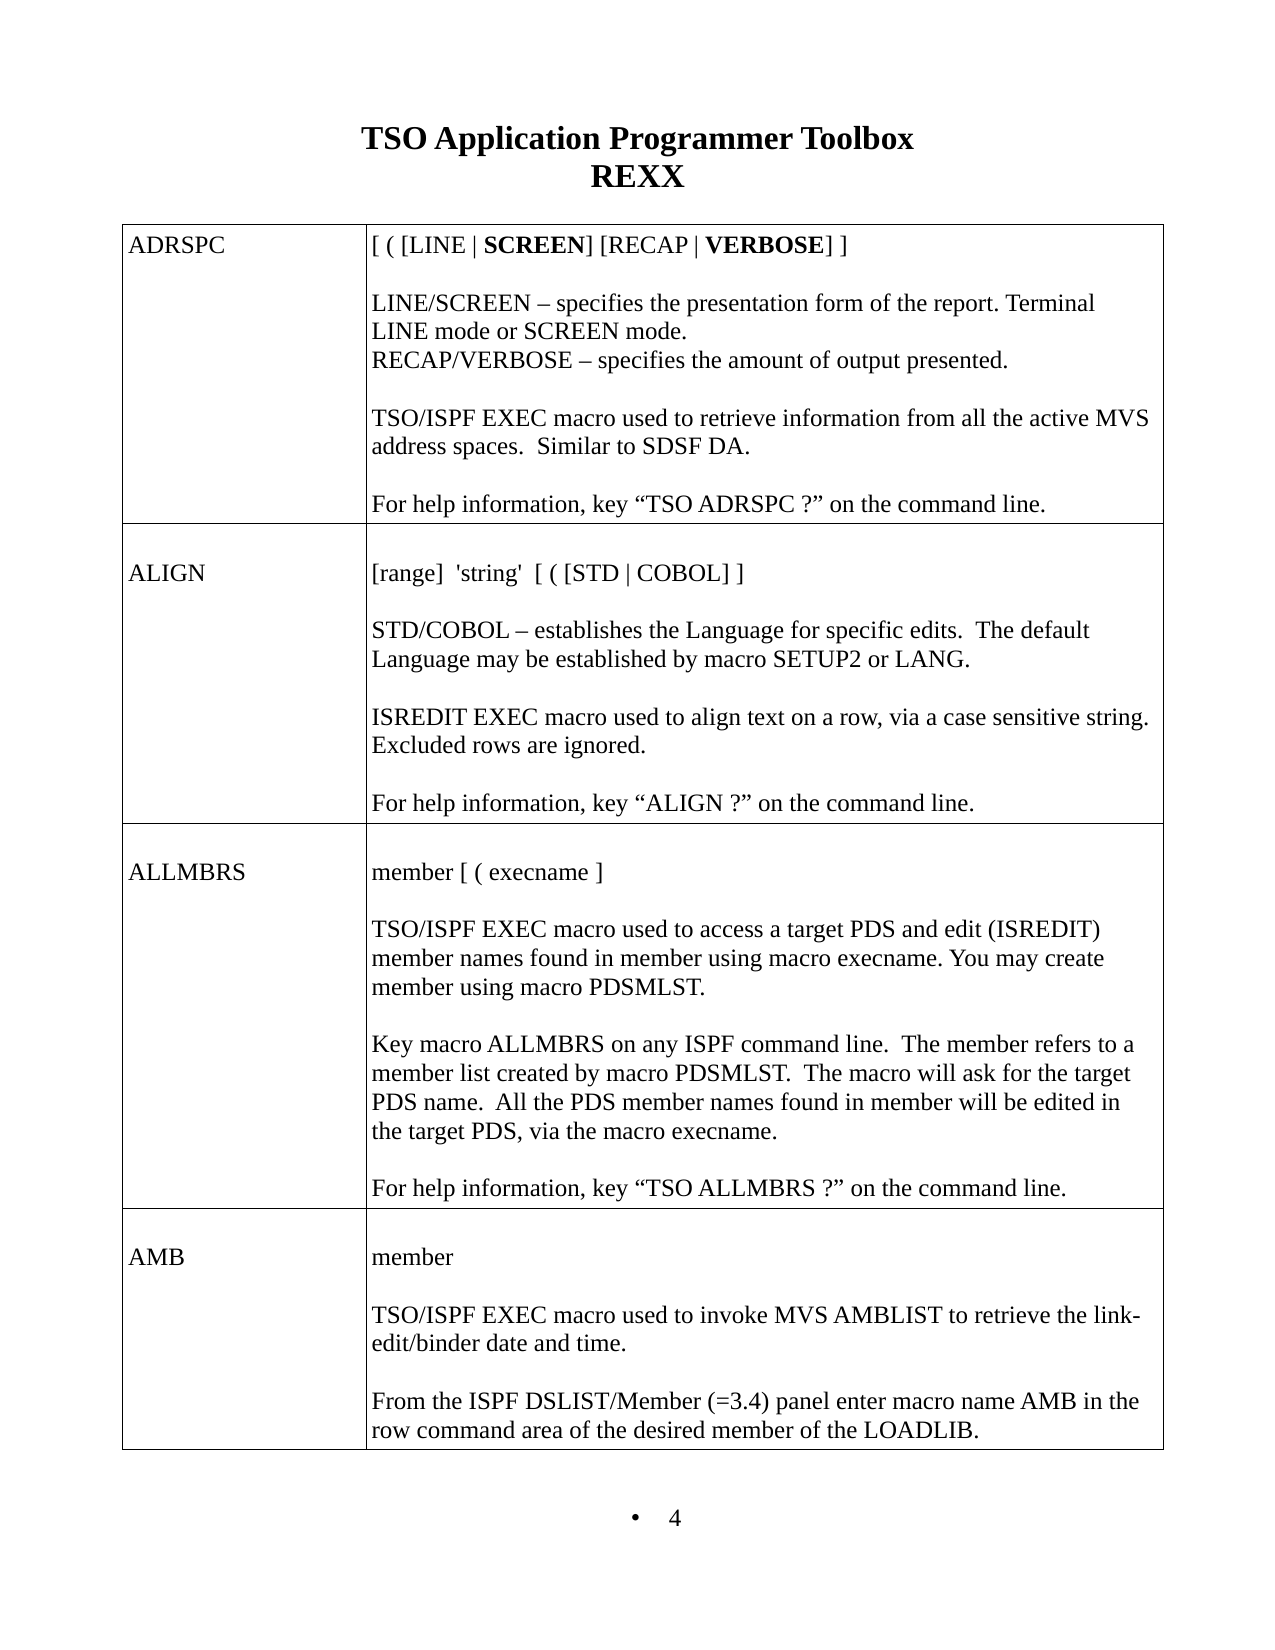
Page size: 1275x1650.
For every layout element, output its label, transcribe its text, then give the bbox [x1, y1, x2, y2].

table_cell member [ ( execname ] TSO/ISPF EXEC macro used to access a target PDS and edit (ISREDIT) member names found in member using macro execname. You may create member using macro PDSMLST. Key macro ALLMBRS on any ISPF command line. The member refers to a member list created by macro PDSMLST. The macro will ask for the target PDS name. All the PDS member names found in member will be edited in the target PDS, via the macro execname. For help information, key “TSO ALLMBRS ?” on the command line. [367, 824, 1163, 1208]
table_cell ALIGN [123, 524, 366, 822]
table_cell [range] 'string' [ ( [STD | COBOL] ] STD/COBOL – establishes the Language for specific edits. The default Language may be established by macro SETUP2 or LANG. ISREDIT EXEC macro used to align text on a row, via a case sensitive string. Excluded rows are ignored. For help information, key “ALIGN ?” on the command line. [367, 524, 1163, 822]
table_cell AMB [123, 1209, 366, 1449]
table_cell ALLMBRS [123, 824, 366, 1208]
table_cell member TSO/ISPF EXEC macro used to invoke MVS AMBLIST to retrieve the link-edit/binder date and time. From the ISPF DSLIST/Member (=3.4) panel enter macro name AMB in the row command area of the desired member of the LOADLIB. [367, 1209, 1163, 1449]
table_cell [ ( [LINE | SCREEN] [RECAP | VERBOSE] ] LINE/SCREEN – specifies the presentation form of the report. Terminal LINE mode or SCREEN mode. RECAP/VERBOSE – specifies the amount of output presented. TSO/ISPF EXEC macro used to retrieve information from all the active MVS address spaces. Similar to SDSF DA. For help information, key “TSO ADRSPC ?” on the command line. [367, 225, 1163, 523]
table_cell ADRSPC [123, 225, 366, 523]
